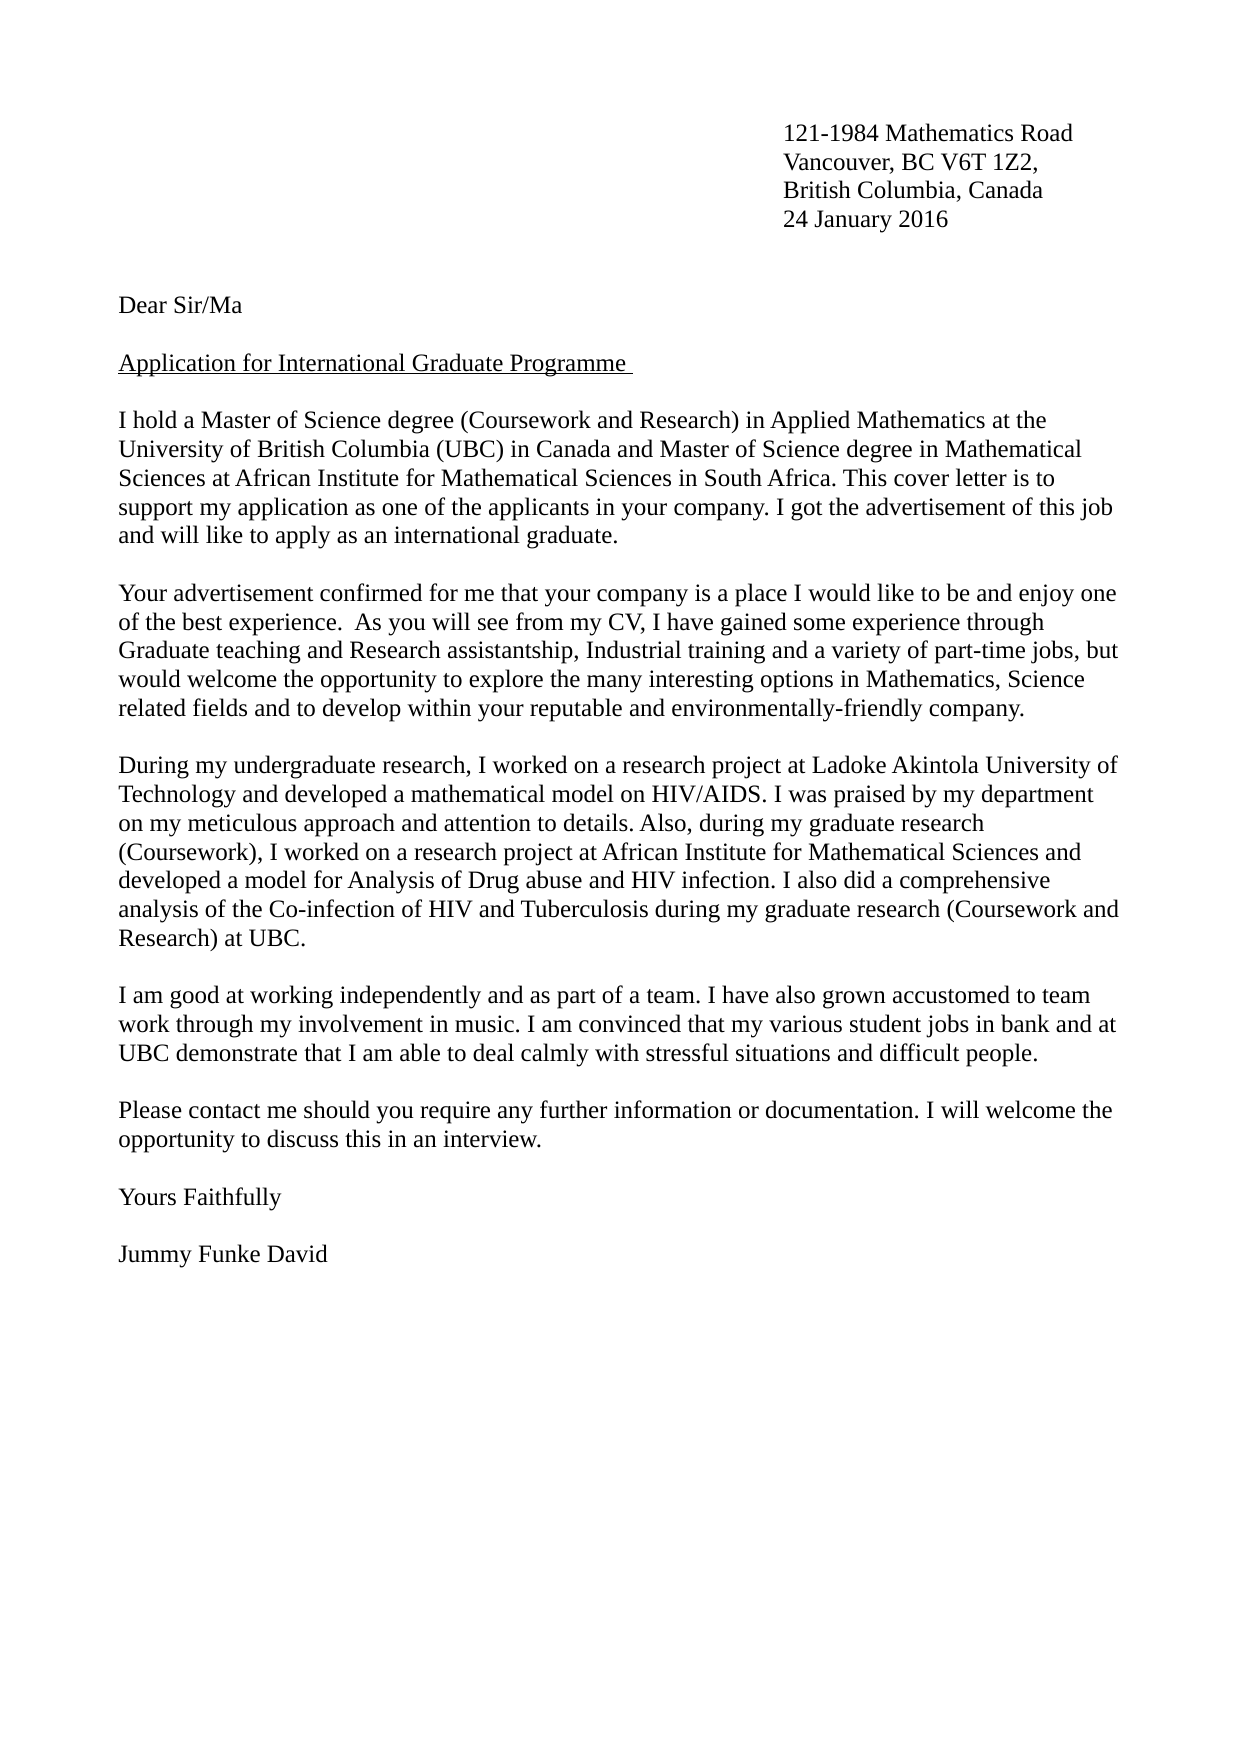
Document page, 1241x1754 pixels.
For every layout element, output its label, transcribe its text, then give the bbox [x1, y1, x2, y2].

text Application for International Graduate Programme [118, 348, 1122, 377]
text Vancouver, BC V6T 1Z2, [118, 147, 1122, 176]
text Jummy Funke David [118, 1239, 1122, 1268]
text 24 January 2016 [118, 204, 1122, 233]
text 121-1984 Mathematics Road [118, 118, 1122, 147]
text British Columbia, Canada [118, 176, 1122, 204]
text Please contact me should you require any further information or documentation. I will welcome the opportunity to discuss this in an interview. [118, 1096, 1122, 1153]
text I hold a Master of Science degree (Coursework and Research) in Applied Mathematics at the University of British Columbia (UBC) in Canada and Master of Science degree in Mathematical Sciences at African Institute for Mathematical Sciences in South Africa. This cover letter is to support my application as one of the applicants in your company. I got the advertisement of this job and will like to apply as an international graduate. [118, 406, 1122, 549]
text Yours Faithfully [118, 1182, 1122, 1211]
text During my undergraduate research, I worked on a research project at Ladoke Akintola University of Technology and developed a mathematical model on HIV/AIDS. I was praised by my department on my meticulous approach and attention to details. Also, during my graduate research (Coursework), I worked on a research project at African Institute for Mathematical Sciences and developed a model for Analysis of Drug abuse and HIV infection. I also did a comprehensive analysis of the Co-infection of HIV and Tuberculosis during my graduate research (Coursework and Research) at UBC. [118, 751, 1122, 952]
text Your advertisement confirmed for me that your company is a place I would like to be and enjoy one of the best experience. As you will see from my CV, I have gained some experience through Graduate teaching and Research assistantship, Industrial training and a variety of part-time jobs, but would welcome the opportunity to explore the many interesting options in Mathematics, Science related fields and to develop within your reputable and environmentally-friendly company. [118, 578, 1122, 722]
text I am good at working independently and as part of a team. I have also grown accustomed to team work through my involvement in music. I am convinced that my various student jobs in bank and at UBC demonstrate that I am able to deal calmly with stressful situations and difficult people. [118, 981, 1122, 1067]
text Dear Sir/Ma [118, 291, 1122, 319]
